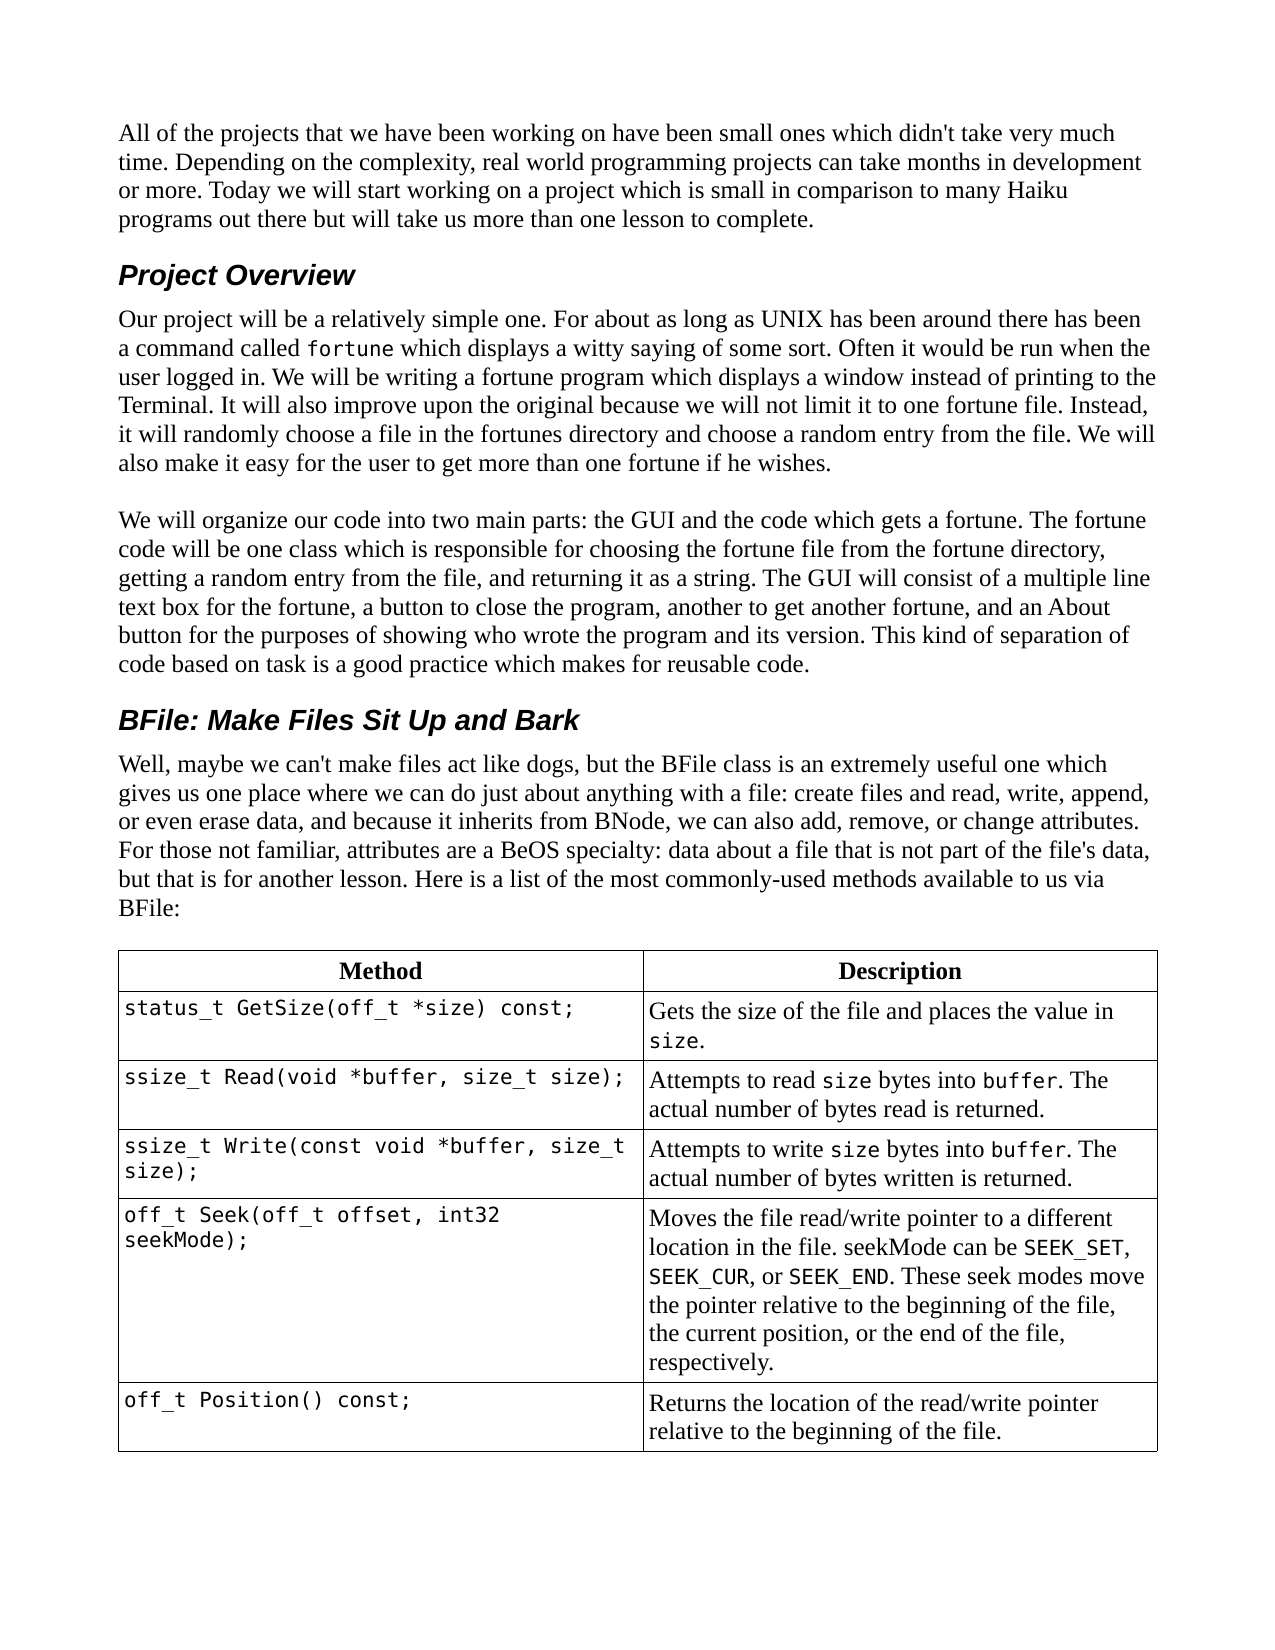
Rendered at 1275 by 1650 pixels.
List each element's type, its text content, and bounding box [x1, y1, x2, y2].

subtitle Project Overview [118, 258, 1157, 292]
table_cell off_t Seek(off_t offset, int32 seekMode); [119, 1199, 643, 1382]
subtitle BFile: Make Files Sit Up and Bark [118, 703, 1157, 736]
table_cell Gets the size of the file and places the value in size. [644, 992, 1157, 1059]
text Our project will be a relatively simple one. For about as long as UNIX has been around there has been a command called fortune which displays a witty saying of some sort. Often it would be run when the user logged in. We will be writing a fortune program which displays a window instead of printing to the Terminal. It will also improve upon the original because we will not limit it to one fortune file. Instead, it will randomly choose a file in the fortunes directory and choose a random entry from the file. We will also make it easy for the user to get more than one fortune if he wishes. [118, 304, 1157, 477]
table_cell off_t Position() const; [119, 1383, 643, 1451]
table_cell ssize_t Read(void *buffer, size_t size); [119, 1061, 643, 1129]
text We will organize our code into two main parts: the GUI and the code which gets a fortune. The fortune code will be one class which is responsible for choosing the fortune file from the fortune directory, getting a random entry from the file, and returning it as a string. The GUI will consist of a multiple line text box for the fortune, a button to close the program, another to get another fortune, and an About button for the purposes of showing who wrote the program and its version. This kind of separation of code based on task is a good practice which makes for reusable code. [118, 505, 1157, 678]
table_cell Moves the file read/write pointer to a different location in the file. seekMode can be SEEK_SET, SEEK_CUR, or SEEK_END. These seek modes move the pointer relative to the beginning of the file, the current position, or the end of the file, respectively. [644, 1199, 1157, 1382]
table_cell status_t GetSize(off_t *size) const; [119, 992, 643, 1059]
table_cell Attempts to read size bytes into buffer. The actual number of bytes read is returned. [644, 1061, 1157, 1129]
text Well, maybe we can't make files act like dogs, but the BFile class is an extremely useful one which gives us one place where we can do just about anything with a file: create files and read, write, append, or even erase data, and because it inherits from BNode, we can also add, remove, or change attributes. For those not familiar, attributes are a BeOS specialty: data about a file that is not part of the file's data, but that is for another lesson. Here is a list of the most commonly-used methods available to us via BFile: [118, 749, 1157, 921]
table_cell Attempts to write size bytes into buffer. The actual number of bytes written is returned. [644, 1130, 1157, 1198]
table_cell Returns the location of the read/write pointer relative to the beginning of the file. [644, 1383, 1157, 1451]
table_header Description [644, 951, 1157, 991]
table_header Method [119, 951, 643, 991]
text All of the projects that we have been working on have been small ones which didn't take very much time. Depending on the complexity, real world programming projects can take months in development or more. Today we will start working on a project which is small in comparison to many Haiku programs out there but will take us more than one lesson to complete. [118, 118, 1157, 233]
table_cell ssize_t Write(const void *buffer, size_t size); [119, 1130, 643, 1198]
